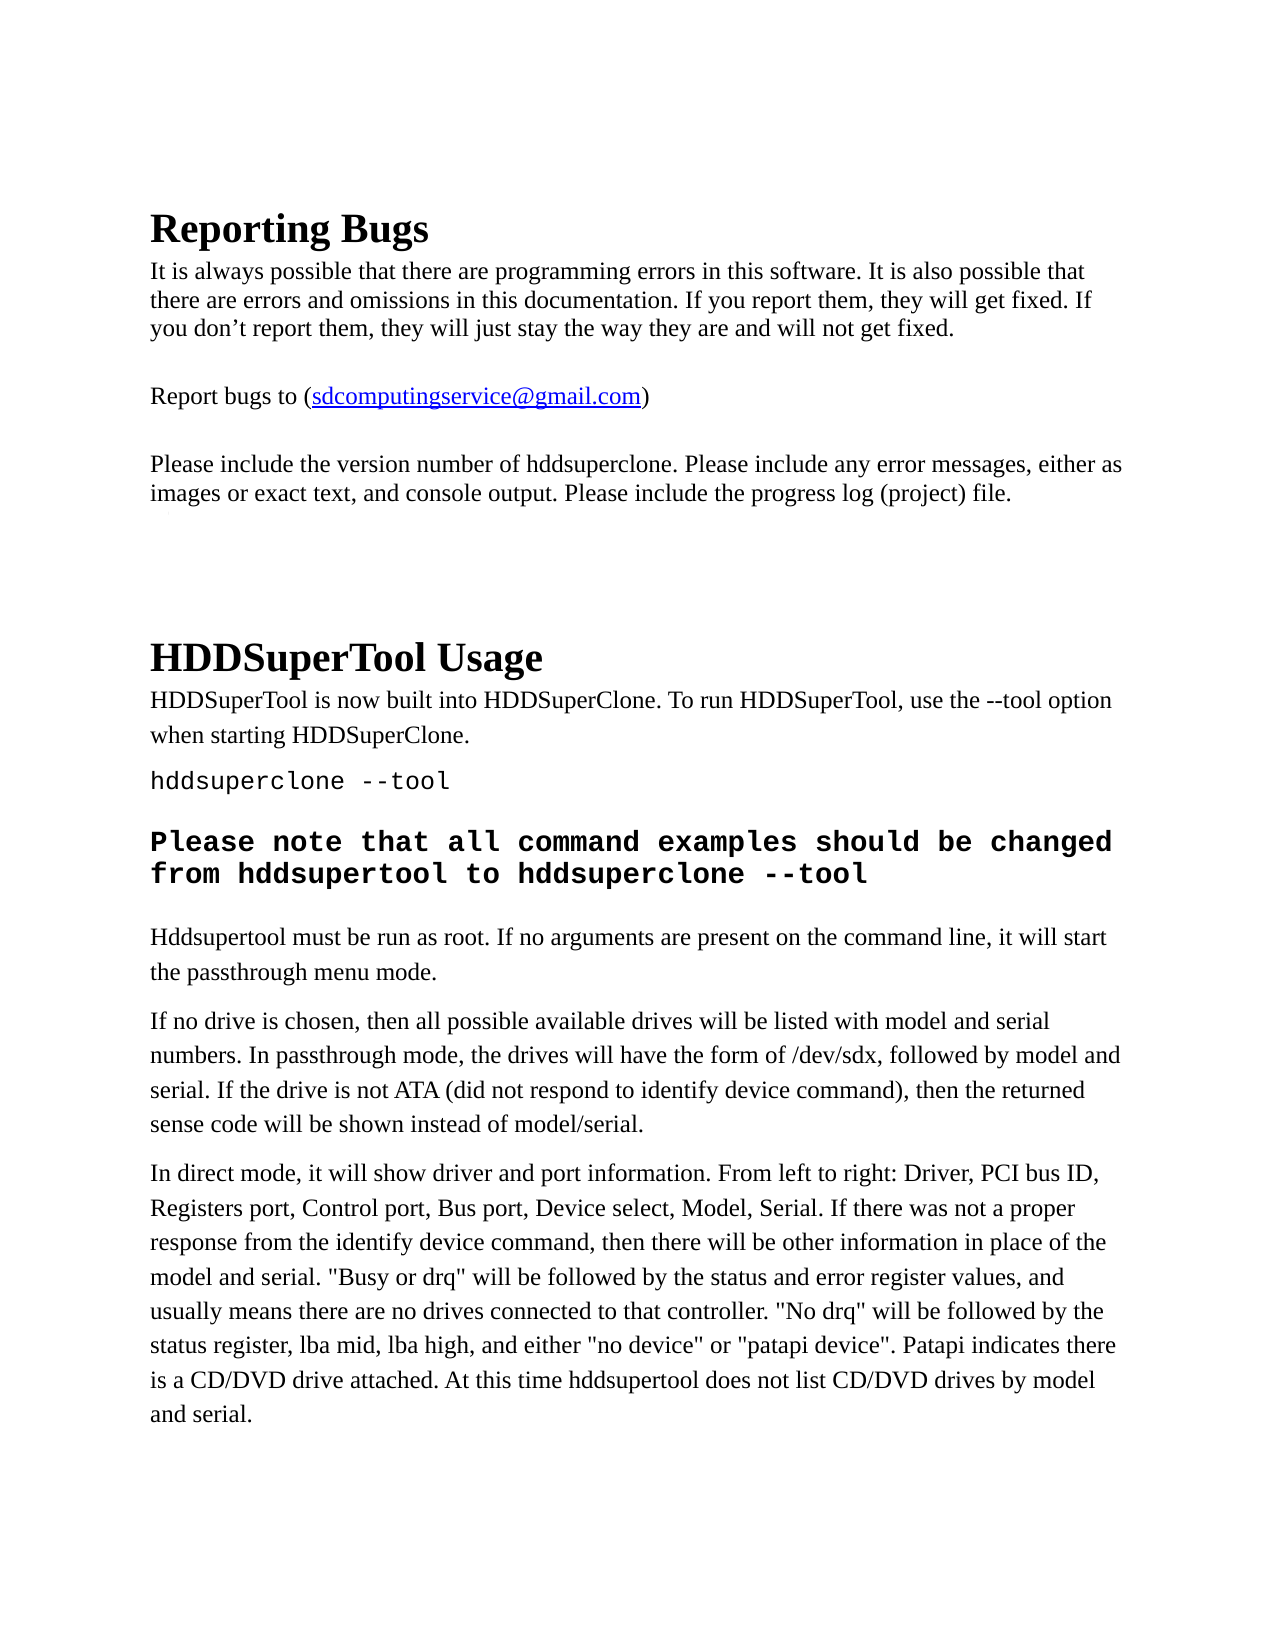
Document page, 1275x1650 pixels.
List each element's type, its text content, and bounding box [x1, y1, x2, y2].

subtitle Reporting Bugs [150, 203, 1125, 251]
text Please include the version number of hddsuperclone. Please include any error messages, either as images or exact text, and console output. Please include the progress log (project) file. [150, 449, 1125, 506]
subtitle HDDSuperTool Usage [150, 632, 1125, 680]
subtitle hddsuperclone --tool [150, 769, 1125, 797]
text HDDSuperTool is now built into HDDSuperClone. To run HDDSuperTool, use the --tool option when starting HDDSuperClone. [150, 685, 1125, 748]
subtitle Please note that all command examples should be changed from hddsupertool to hddsuperclone --tool [150, 827, 1125, 893]
text In direct mode, it will show driver and port information. From left to right: Driver, PCI bus ID, Registers port, Control port, Bus port, Device select, Model, Serial. If there was not a proper response from the identify device command, then there will be other information in place of the model and serial. "Busy or drq" will be followed by the status and error register values, and usually means there are no drives connected to that controller. "No drq" will be followed by the status register, lba mid, lba high, and either "no device" or "patapi device". Patapi indicates there is a CD/DVD drive attached. At this time hddsupertool does not list CD/DVD drives by model and serial. [150, 1158, 1125, 1428]
text If no drive is chosen, then all possible available drives will be listed with model and serial numbers. In passthrough mode, the drives will have the form of /dev/sdx, followed by model and serial. If the drive is not ATA (did not respond to identify device command), then the returned sense code will be shown instead of model/serial. [150, 1006, 1125, 1138]
text It is always possible that there are programming errors in this software. It is also possible that there are errors and omissions in this documentation. If you report them, they will get fixed. If you don’t report them, they will just stay the way they are and will not get fixed. [150, 256, 1125, 342]
text Hddsupertool must be run as root. If no arguments are present on the command line, it will start the passthrough menu mode. [150, 922, 1125, 985]
text Report bugs to (sdcomputingservice@gmail.com) [150, 381, 1125, 410]
